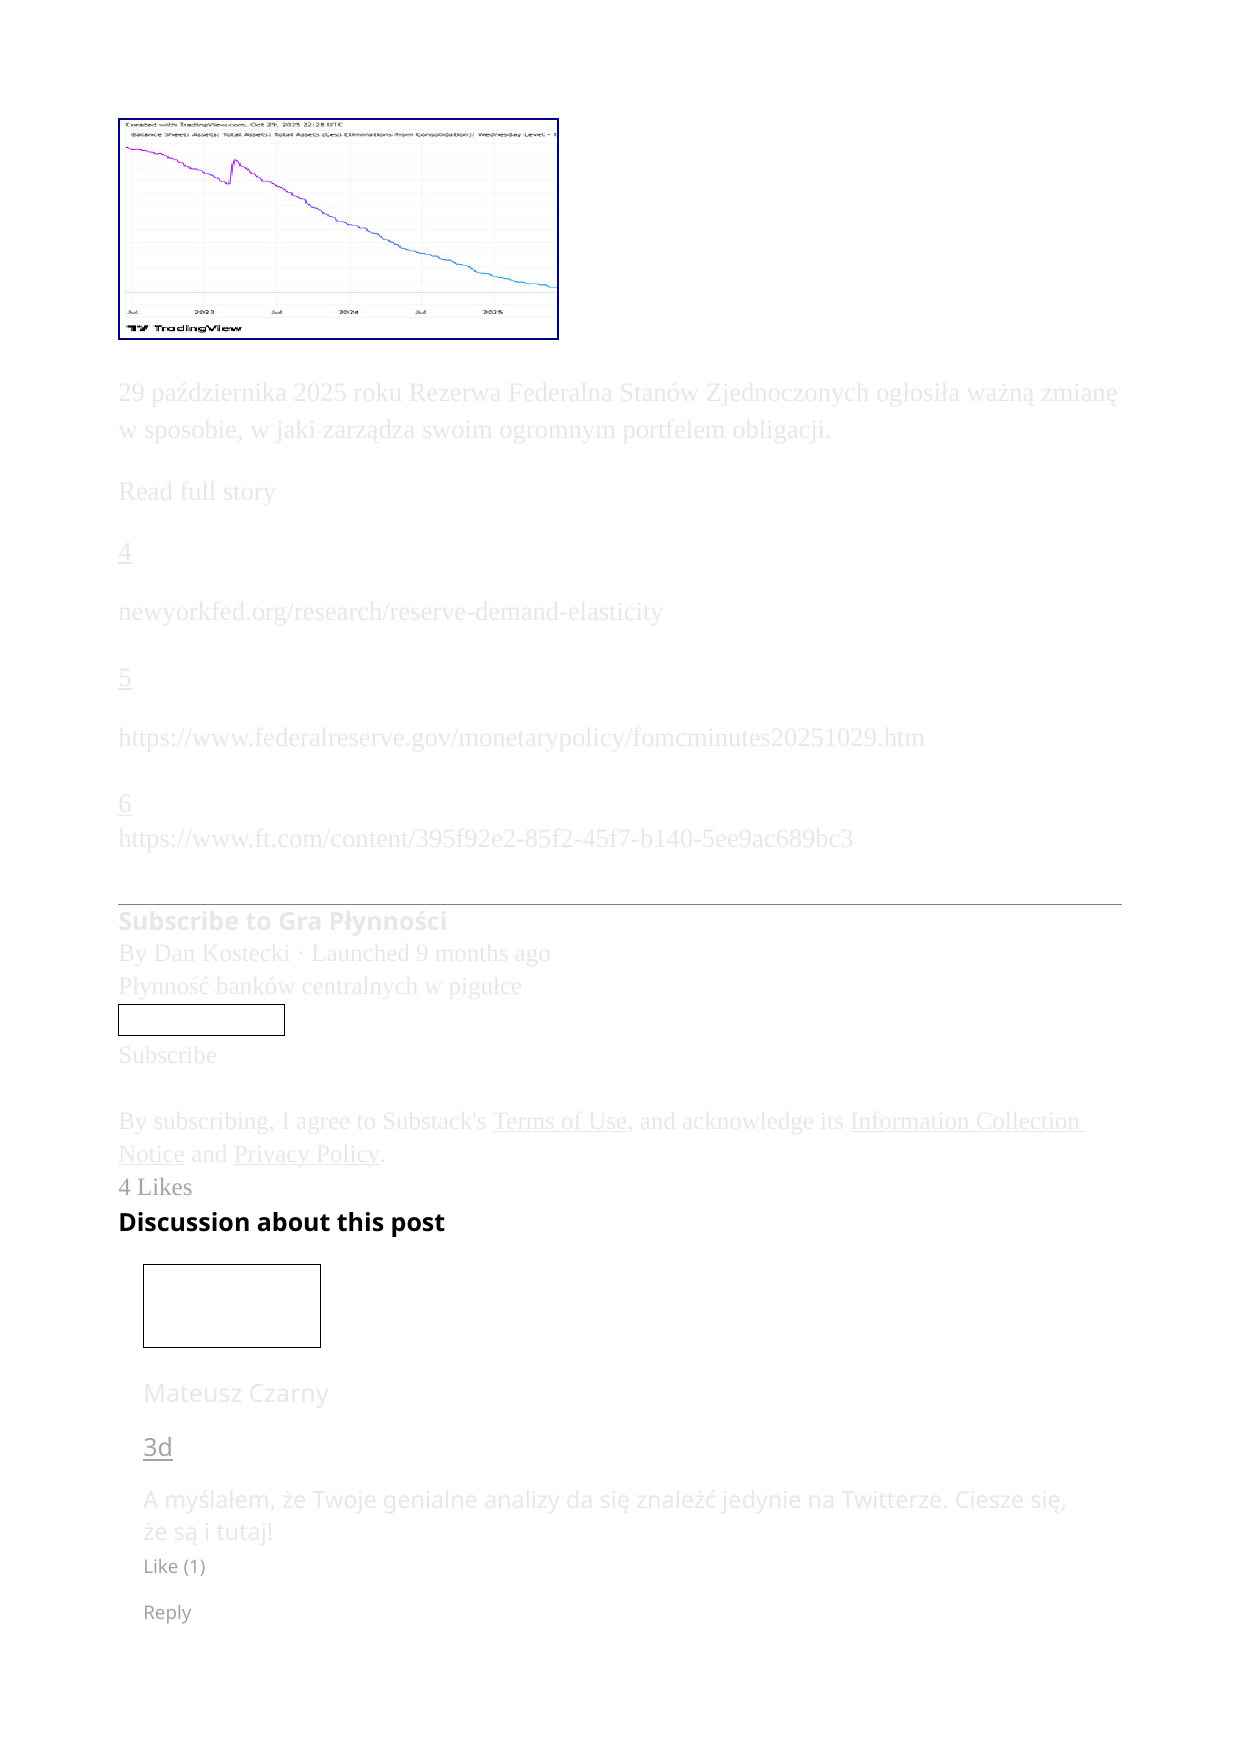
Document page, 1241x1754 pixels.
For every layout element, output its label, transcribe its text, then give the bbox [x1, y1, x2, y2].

text 3d [143, 1430, 1097, 1464]
text By Dan Kostecki · Launched 9 months ago [118, 938, 1122, 967]
text A myślałem, że Twoje genialne analizy da się znaleźć jedynie na Twitterze. Ciesze się, że są i tutaj! [143, 1484, 1097, 1548]
text By subscribing, I agree to Substack's Terms of Use, and acknowledge its Information Collection Notice and Privacy Policy. [118, 1106, 1122, 1168]
text Mateusz Czarny [143, 1376, 1097, 1410]
text 4 [118, 536, 1113, 566]
text Like (1) [143, 1548, 1097, 1579]
picture [120, 120, 557, 338]
text Reply [143, 1593, 1097, 1625]
text https://www.federalreserve.gov/monetarypolicy/fomcminutes20251029.htm [118, 722, 1122, 752]
text 6 [118, 788, 1113, 818]
subtitle Discussion about this post [118, 1205, 1122, 1239]
text newyorkfed.org/research/reserve-demand-elasticity [118, 596, 1122, 626]
text Read full story [118, 476, 1122, 506]
text Subscribe [118, 1040, 1122, 1068]
text Płynność banków centralnych w pigułce [118, 971, 1122, 1000]
text 5 [118, 662, 1113, 692]
text https://www.ft.com/content/395f92e2-85f2-45f7-b140-5ee9ac689bc3 [118, 823, 1122, 853]
text 29 października 2025 roku Rezerwa Federalna Stanów Zjednoczonych ogłosiła ważną zmianę w sposobie, w jaki zarządza swoim ogromnym portfelem obligacji. [118, 369, 1122, 444]
text 4 Likes [118, 1172, 1122, 1201]
subtitle Subscribe to Gra Płynności [118, 905, 1122, 938]
